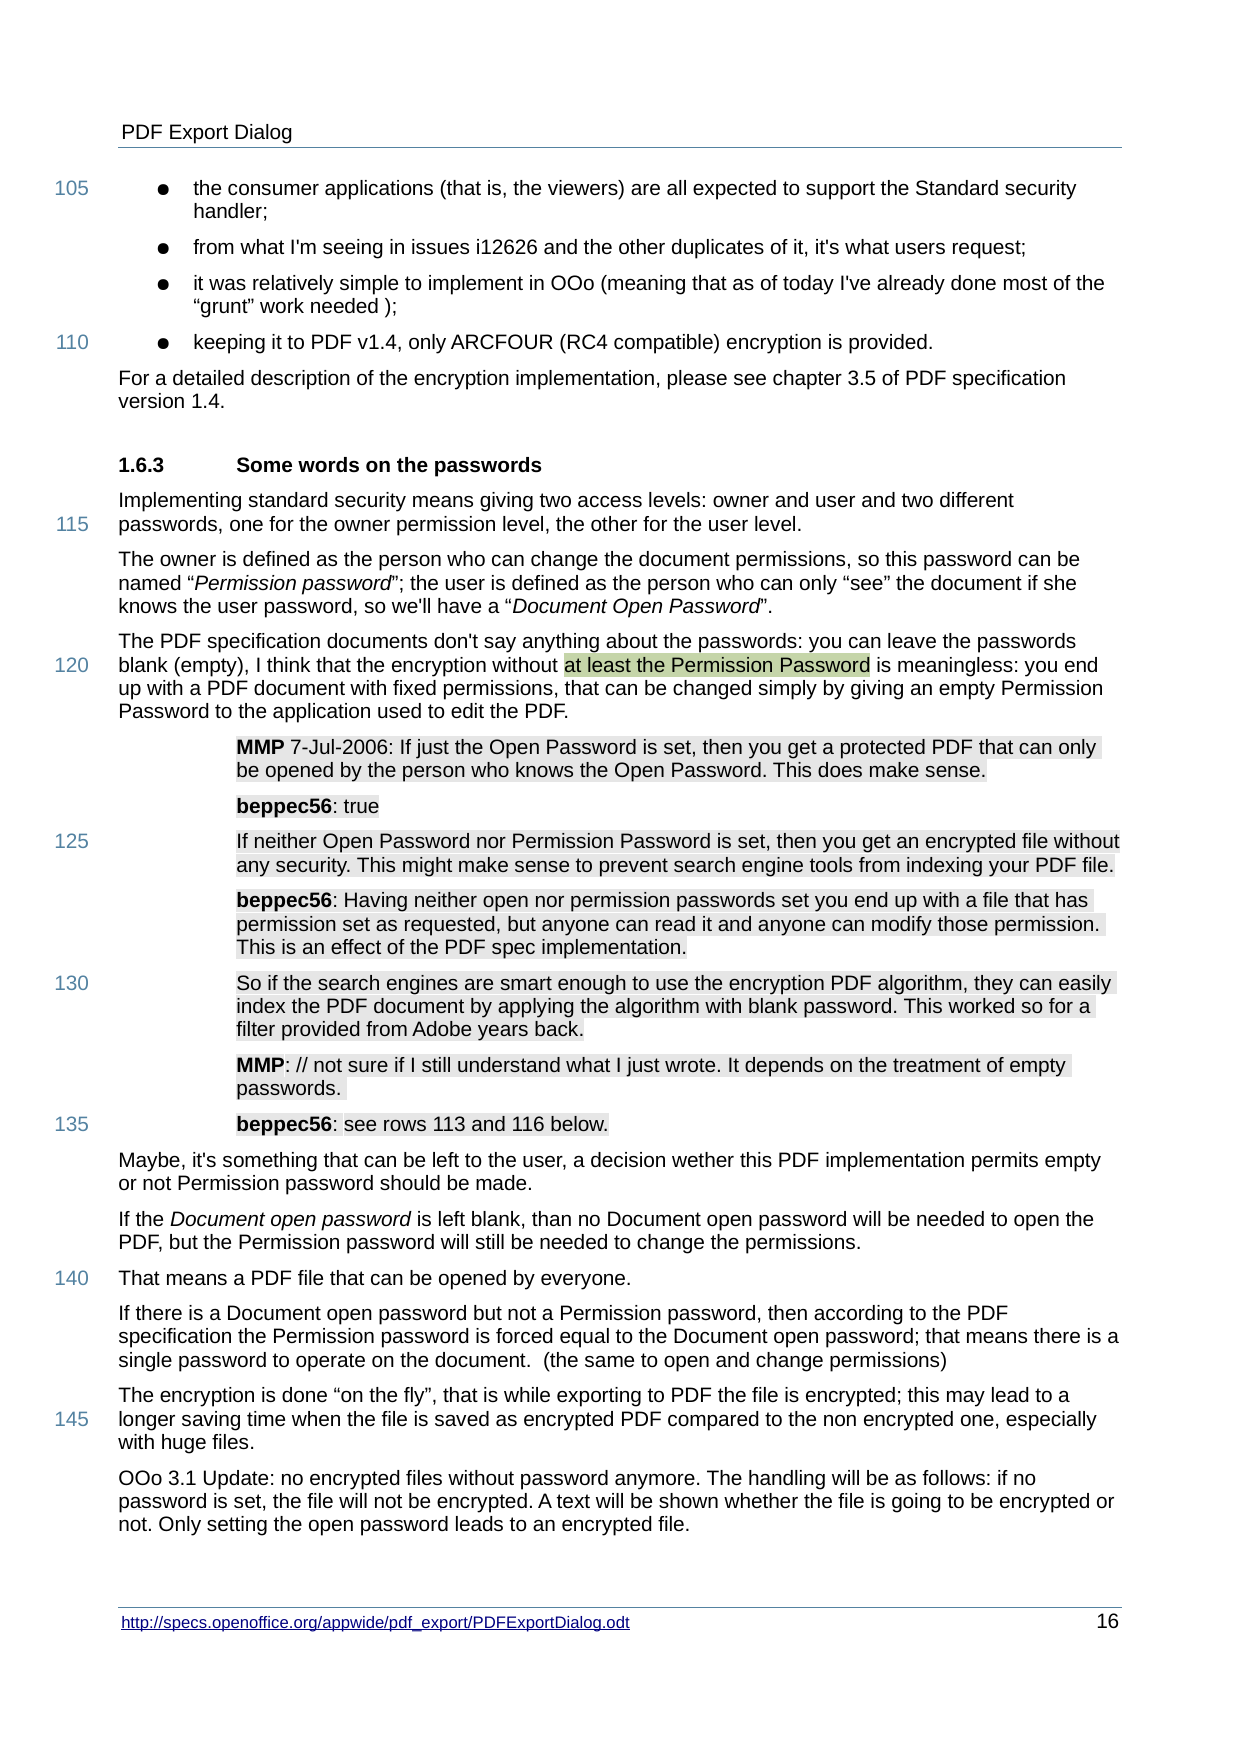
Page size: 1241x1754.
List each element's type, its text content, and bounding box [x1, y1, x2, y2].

subtitle Some words on the passwords [118, 454, 1122, 477]
text If neither Open Password nor Permission Password is set, then you get an encrypted file without any security. This might make sense to prevent search engine tools from indexing your PDF file. [236, 830, 1122, 877]
text OOo 3.1 Update: no encrypted files without password anymore. The handling will be as follows: if no password is set, the file will not be encrypted. A text will be shown whether the file is going to be encrypted or not. Only setting the open password leads to an encrypted file. [118, 1466, 1122, 1536]
text beppec56: Having neither open nor permission passwords set you end up with a file that has permission set as requested, but anyone can read it and anyone can modify those permission. This is an effect of the PDF spec implementation. [236, 889, 1122, 959]
text If there is a Document open password but not a Permission password, then according to the PDF specification the Permission password is forced equal to the Document open password; that means there is a single password to operate on the document. (the same to open and change permissions) [118, 1302, 1122, 1372]
list keeping it to PDF v1.4, only ARCFOUR (RC4 compatible) encryption is provided. [156, 330, 1122, 354]
list it was relatively simple to implement in OOo (meaning that as of today I've already done most of the “grunt” work needed ); [156, 271, 1122, 318]
text That means a PDF file that can be opened by everyone. [118, 1266, 1122, 1289]
text If the Document open password is left blank, than no Document open password will be needed to open the PDF, but the Permission password will still be needed to change the permissions. [118, 1207, 1122, 1254]
text beppec56: true [236, 794, 1122, 818]
text The owner is defined as the person who can change the document permissions, so this password can be named “Permission password”; the user is defined as the person who can only “see” the document if she knows the user password, so we'll have a “Document Open Password”. [118, 548, 1122, 618]
text beppec56: see rows 113 and 116 below. [236, 1112, 1122, 1136]
text Implementing standard security means giving two access levels: owner and user and two different passwords, one for the owner permission level, the other for the user level. [118, 489, 1122, 535]
list from what I'm seeing in issues i12626 and the other duplicates of it, it's what users request; [156, 236, 1122, 259]
text So if the search engines are smart enough to use the encryption PDF algorithm, they can easily index the PDF document by applying the algorithm with blank password. This worked so for a filter provided from Adobe years back. [236, 971, 1122, 1041]
text The encryption is done “on the fly”, that is while exporting to PDF the file is encrypted; this may lead to a longer saving time when the file is saved as encrypted PDF compared to the non encrypted one, especially with huge files. [118, 1384, 1122, 1454]
list the consumer applications (that is, the viewers) are all expected to support the Standard security handler; [156, 177, 1122, 223]
text The PDF specification documents don't say anything about the passwords: you can leave the passwords blank (empty), I think that the encryption without at least the Permission Password is meaningless: you end up with a PDF document with fixed permissions, that can be changed simply by giving an empty Permission Password to the application used to edit the PDF. [118, 630, 1122, 723]
text Maybe, it's something that can be left to the user, a decision wether this PDF implementation permits empty or not Permission password should be made. [118, 1148, 1122, 1195]
text For a detailed description of the encryption implementation, please see chapter 3.5 of PDF specification version 1.4. [118, 366, 1122, 413]
text MMP: // not sure if I still understand what I just wrote. It depends on the treatment of empty passwords. [236, 1053, 1122, 1100]
text MMP 7-Jul-2006: If just the Open Password is set, then you get a protected PDF that can only be opened by the person who knows the Open Password. This does make sense. [236, 736, 1122, 782]
